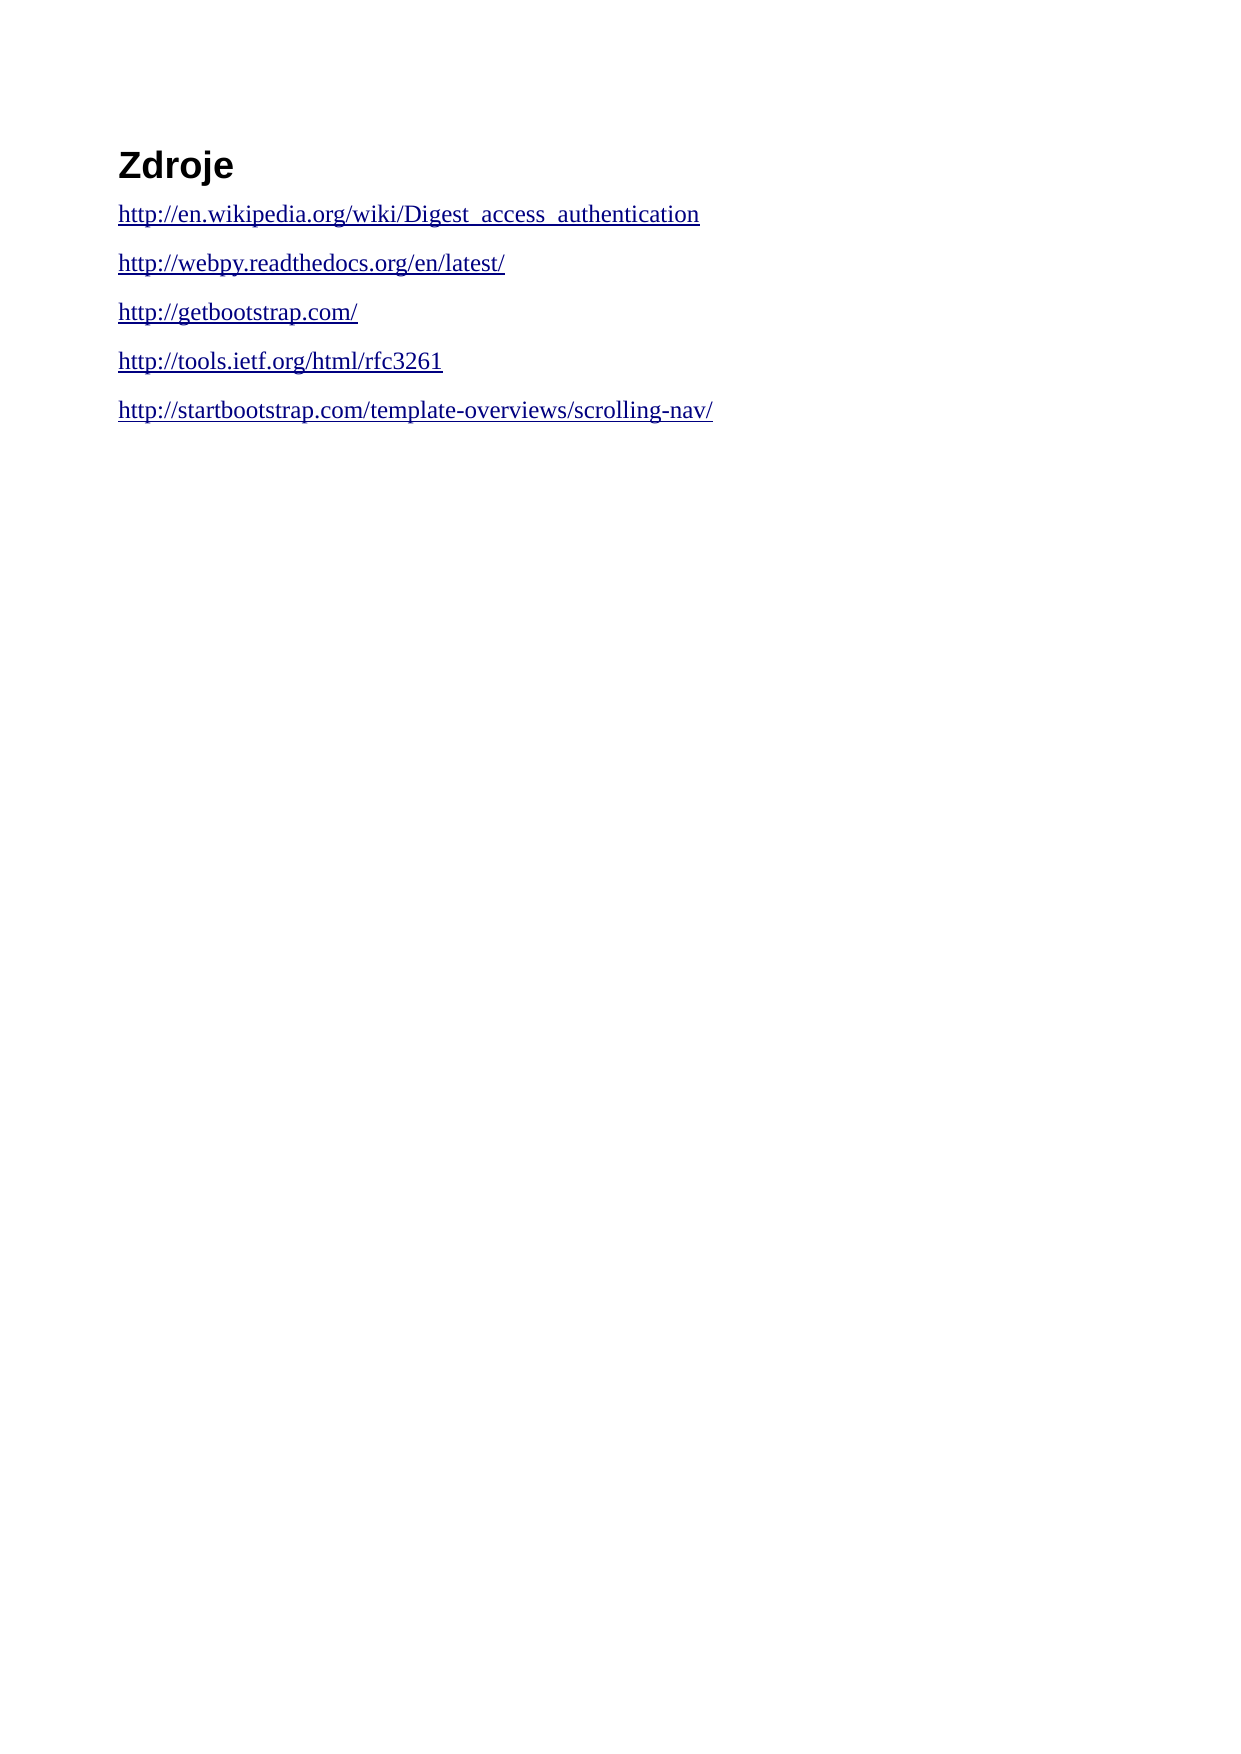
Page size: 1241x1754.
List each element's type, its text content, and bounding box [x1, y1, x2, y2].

text http://startbootstrap.com/template-overviews/scrolling-nav/ [118, 396, 1122, 424]
subtitle Zdroje [118, 143, 1122, 187]
text http://getbootstrap.com/ [118, 297, 1122, 326]
text http://tools.ietf.org/html/rfc3261 [118, 346, 1122, 375]
text http://webpy.readthedocs.org/en/latest/ [118, 248, 1122, 277]
text http://en.wikipedia.org/wiki/Digest_access_authentication [118, 199, 1122, 228]
